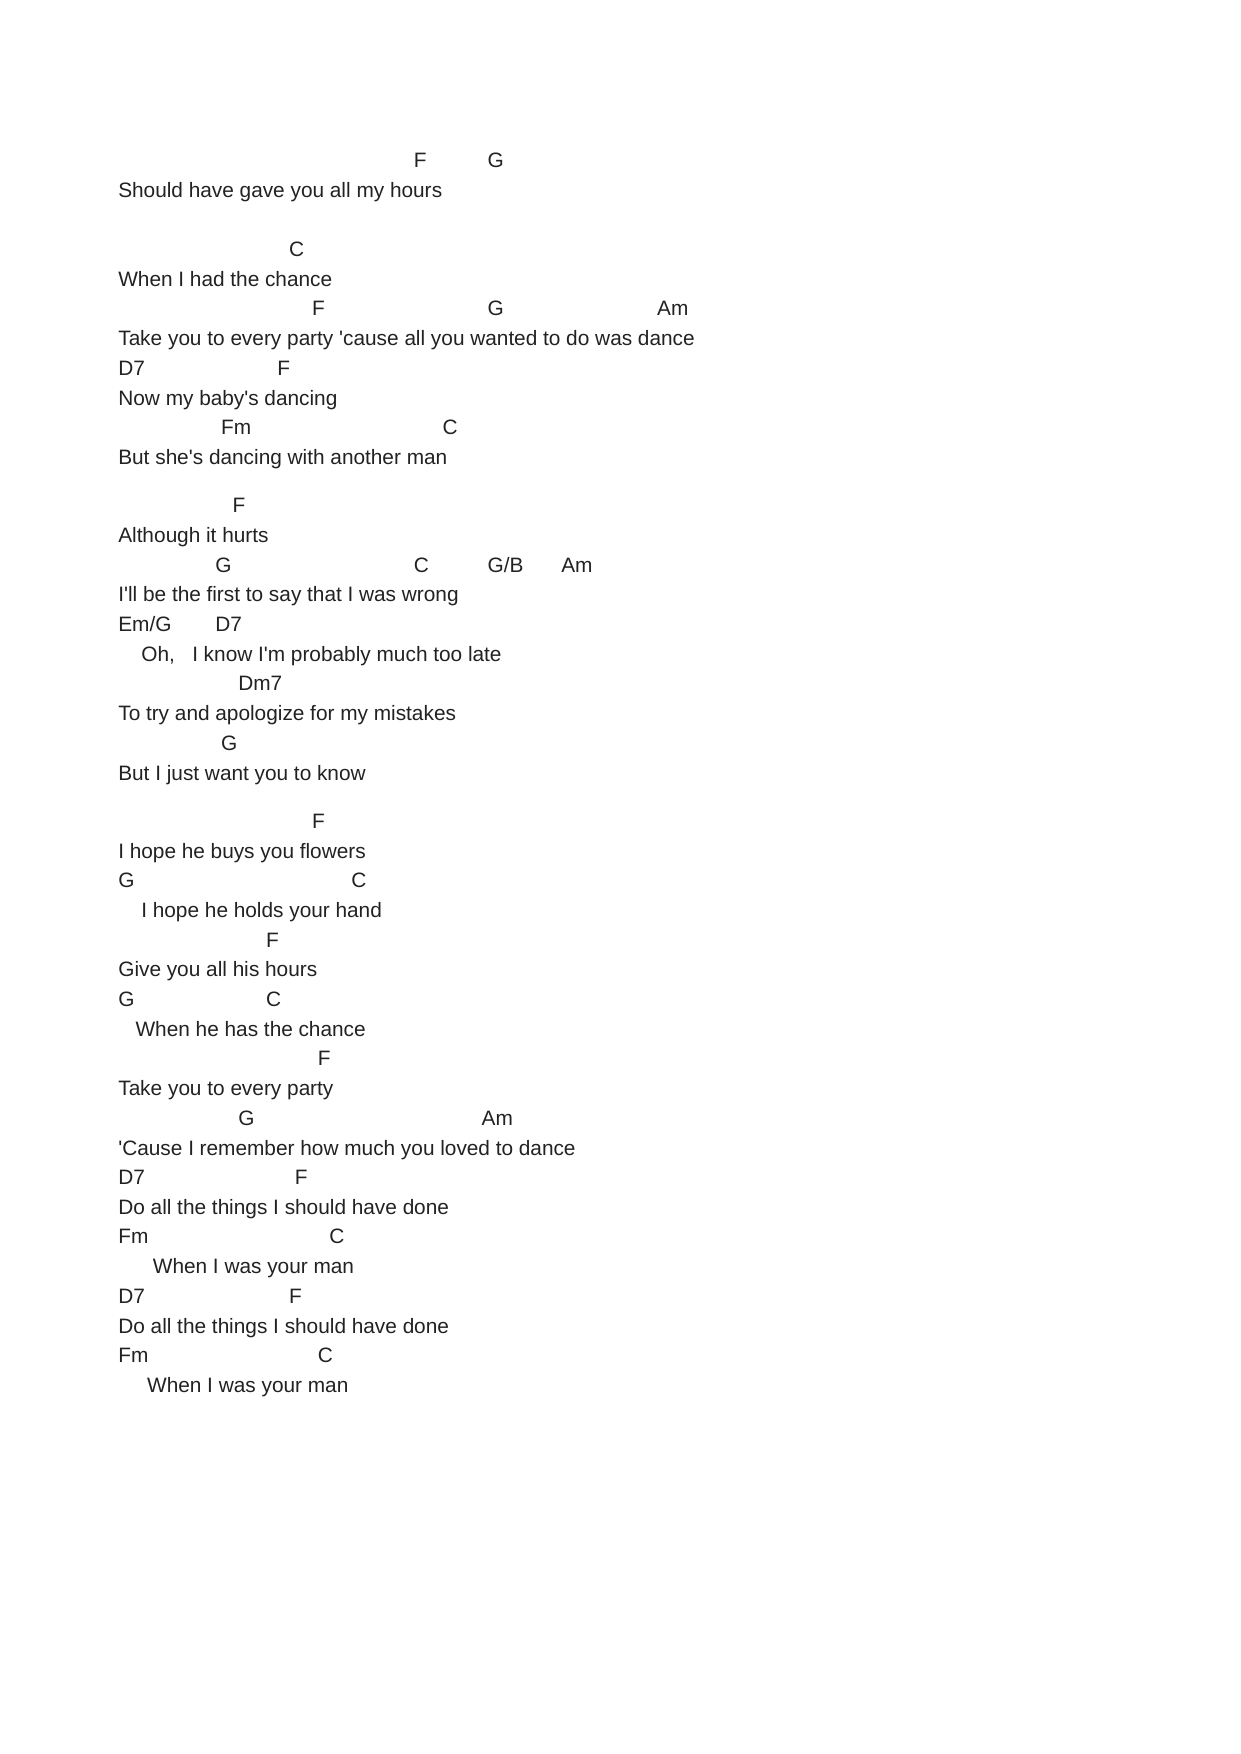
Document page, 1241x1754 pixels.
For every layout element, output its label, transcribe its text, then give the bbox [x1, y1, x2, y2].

text F G Should have gave you all my hours C When I had the chance F G Am Take you to every party 'cause all you wanted to do was dance D7 F Now my baby's dancing Fm C But she's dancing with another man [118, 118, 1122, 469]
text F Although it hurts G C G/B Am I'll be the first to say that I was wrong Em/G D7 Oh, I know I'm probably much too late Dm7 To try and apologize for my mistakes G But I just want you to know [118, 493, 1122, 784]
text F I hope he buys you flowers G C I hope he holds your hand F Give you all his hours G C When he has the chance F Take you to every party G Am 'Cause I remember how much you loved to dance D7 F Do all the things I should have done Fm C When I was your man D7 F Do all the things I should have done Fm C When I was your man [118, 809, 1122, 1397]
